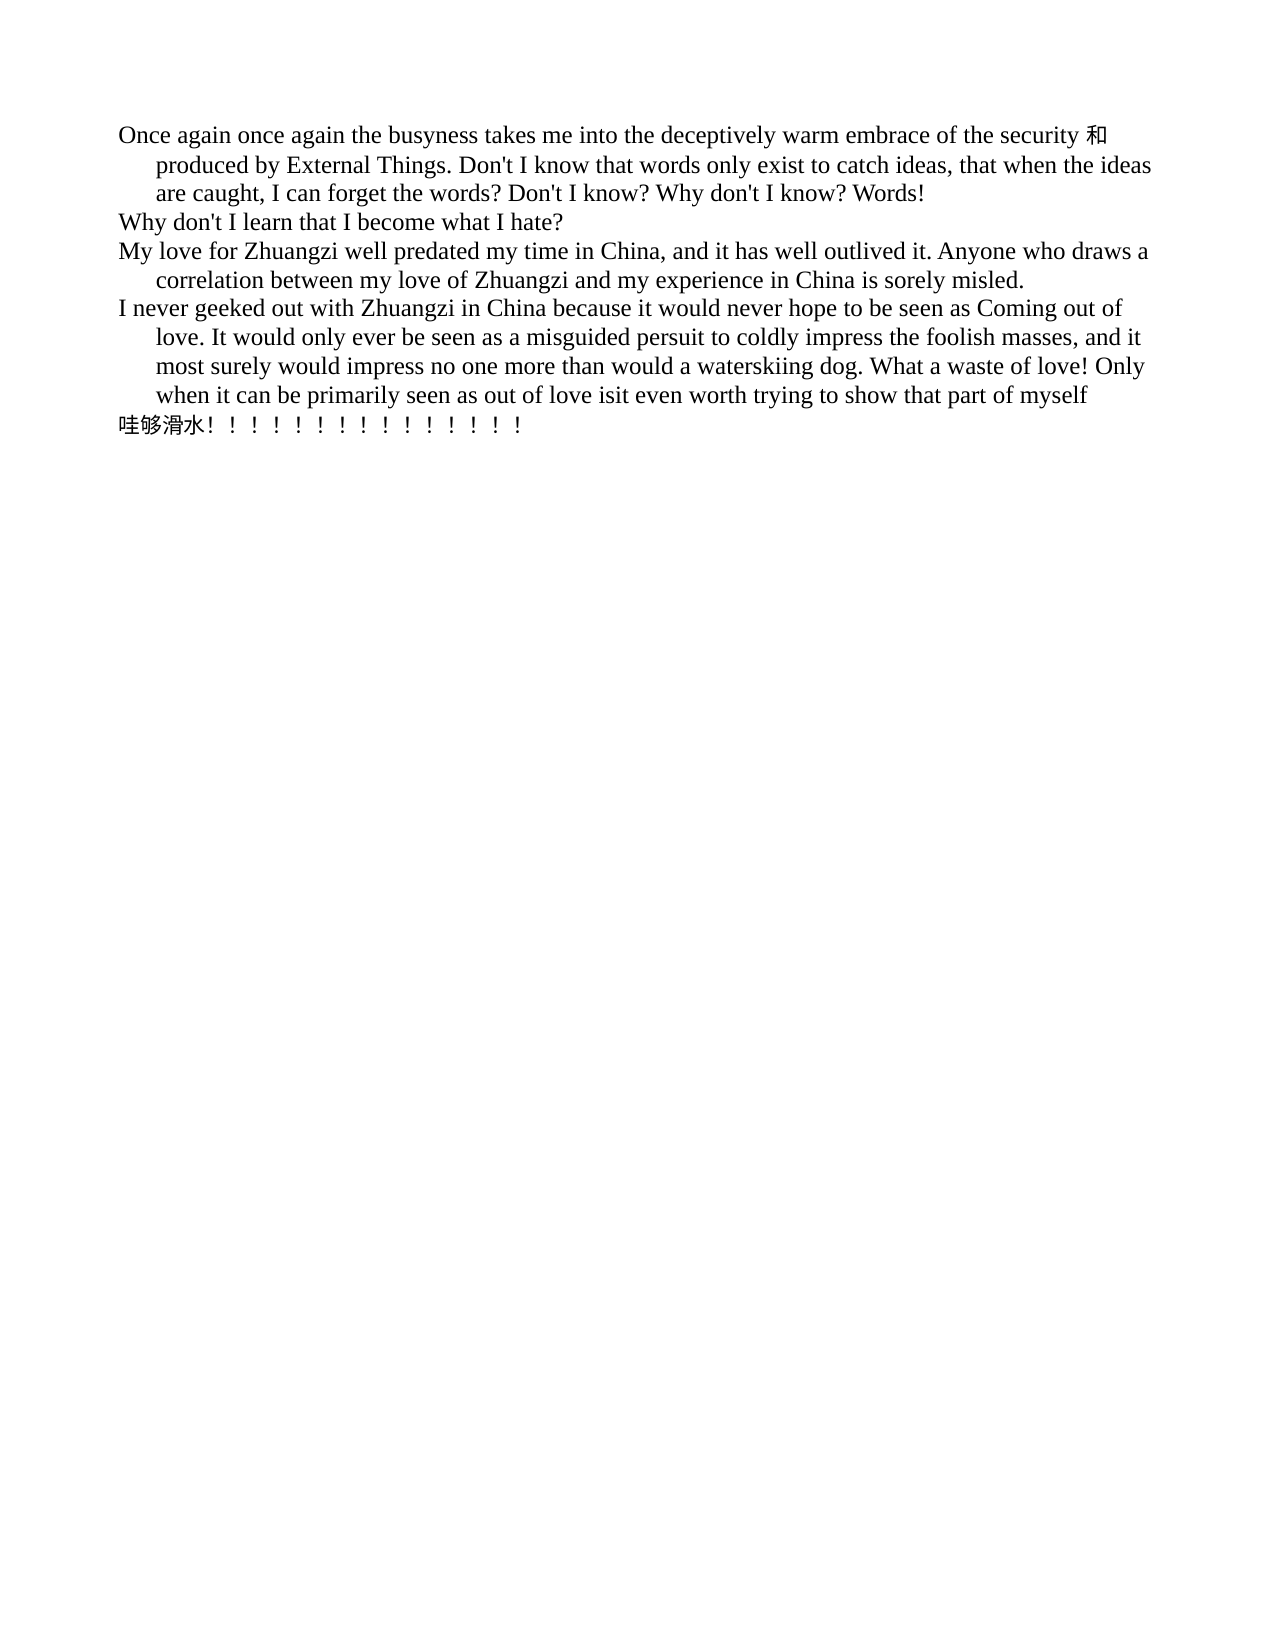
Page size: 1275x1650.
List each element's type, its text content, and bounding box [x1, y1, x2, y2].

text My love for Zhuangzi well predated my time in China, and it has well outlived it. Anyone who draws a correlation between my love of Zhuangzi and my experience in China is sorely misled. [118, 236, 1157, 293]
text 哇够滑水！！！！！！！！！！！！！！！ [118, 408, 1157, 440]
text I never geeked out with Zhuangzi in China because it would never hope to be seen as Coming out of love. It would only ever be seen as a misguided persuit to coldly impress the foolish masses, and it most surely would impress no one more than would a waterskiing dog. What a waste of love! Only when it can be primarily seen as out of love isit even worth trying to show that part of myself [118, 293, 1157, 408]
text Why don't I learn that I become what I hate? [118, 207, 1157, 236]
text Once again once again the busyness takes me into the deceptively warm embrace of the security 和produced by External Things. Don't I know that words only exist to catch ideas, that when the ideas are caught, I can forget the words? Don't I know? Why don't I know? Words! [118, 118, 1157, 207]
